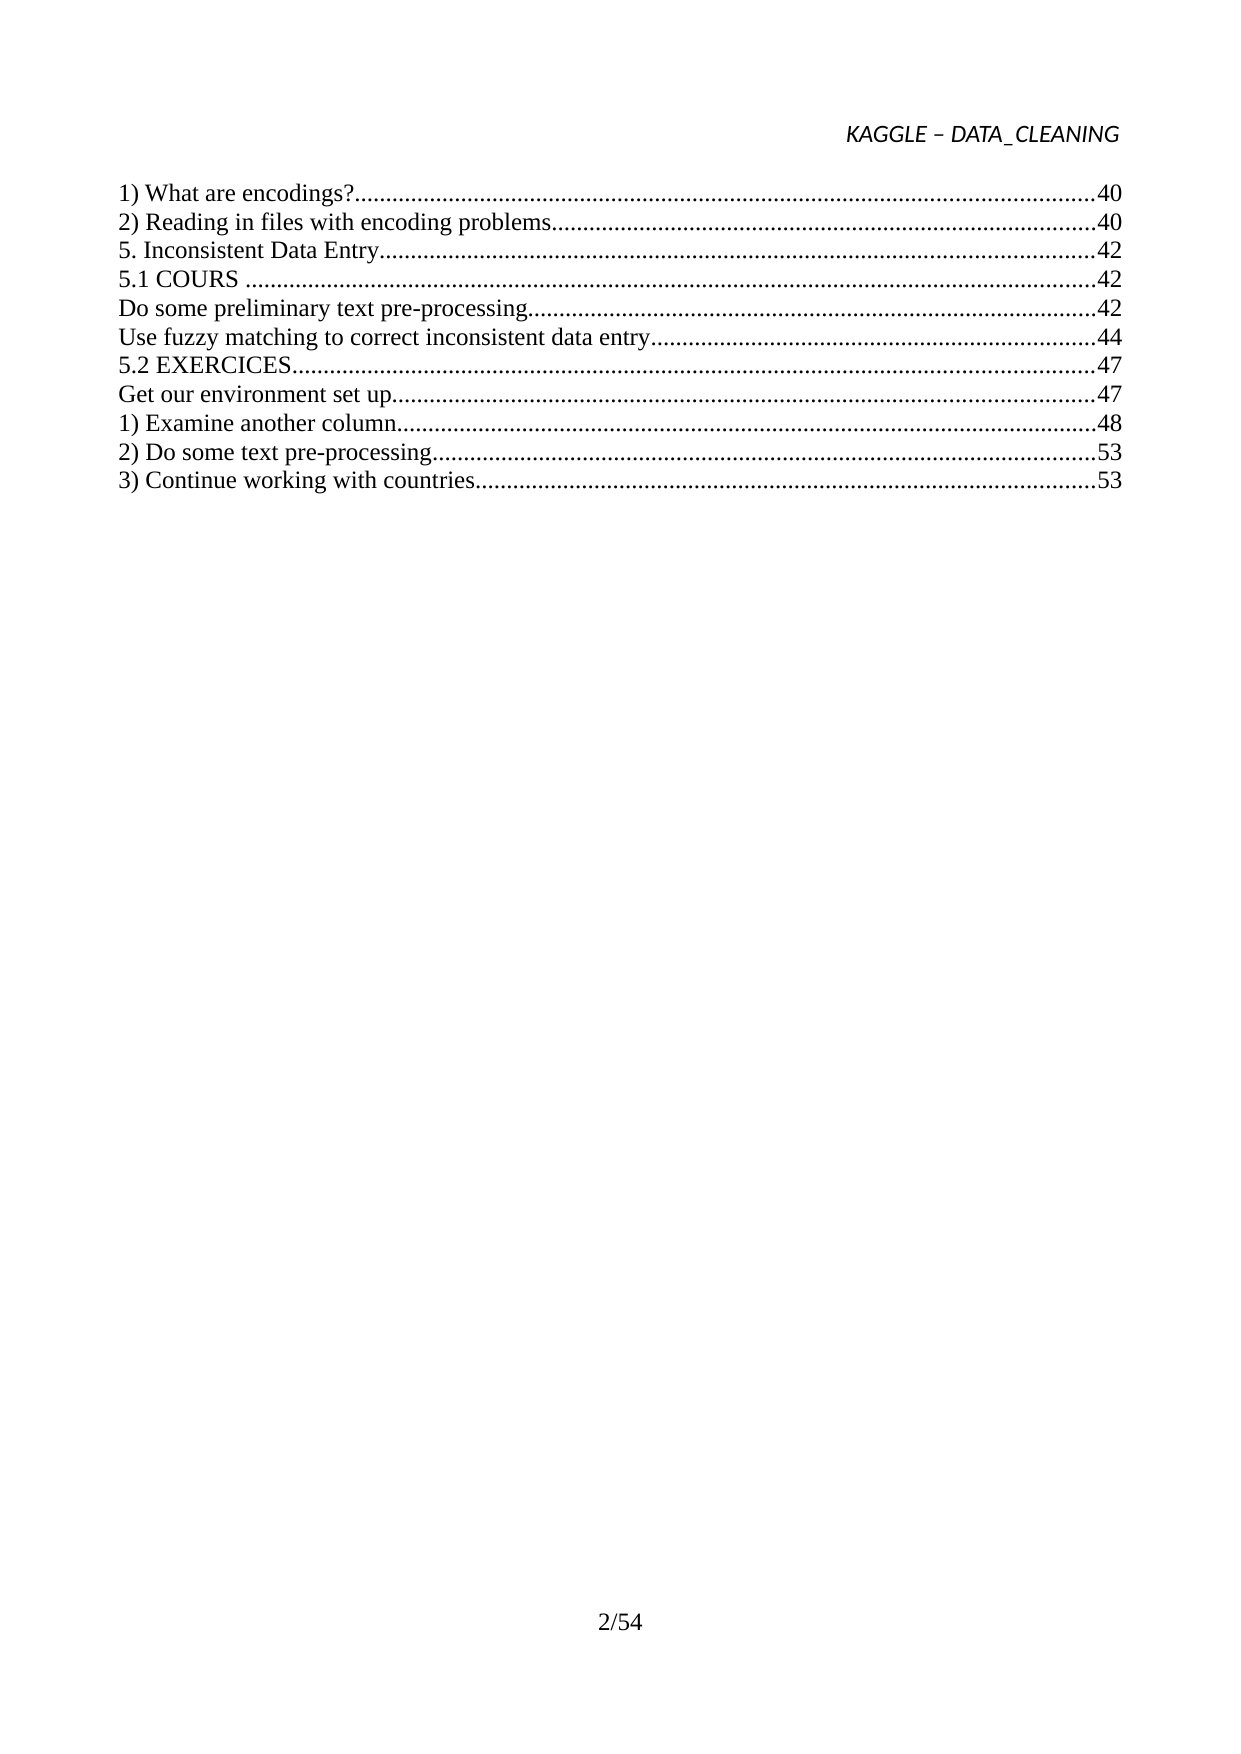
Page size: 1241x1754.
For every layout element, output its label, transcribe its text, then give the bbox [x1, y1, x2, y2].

text 3) Continue working with countries 53 [118, 466, 1122, 494]
text 1) Examine another column 48 [118, 408, 1122, 437]
text Do some preliminary text pre-processing 42 [118, 293, 1122, 322]
text 2) Do some text pre-processing 53 [118, 437, 1122, 466]
text 2) Reading in files with encoding problems 40 [118, 207, 1122, 236]
text 5.1 COURS 42 [118, 264, 1122, 293]
text 5.2 EXERCICES 47 [118, 351, 1122, 379]
text 1) What are encodings? 40 [118, 178, 1122, 207]
text Use fuzzy matching to correct inconsistent data entry 44 [118, 322, 1122, 351]
text 5. Inconsistent Data Entry 42 [118, 236, 1122, 264]
text Get our environment set up 47 [118, 379, 1122, 408]
